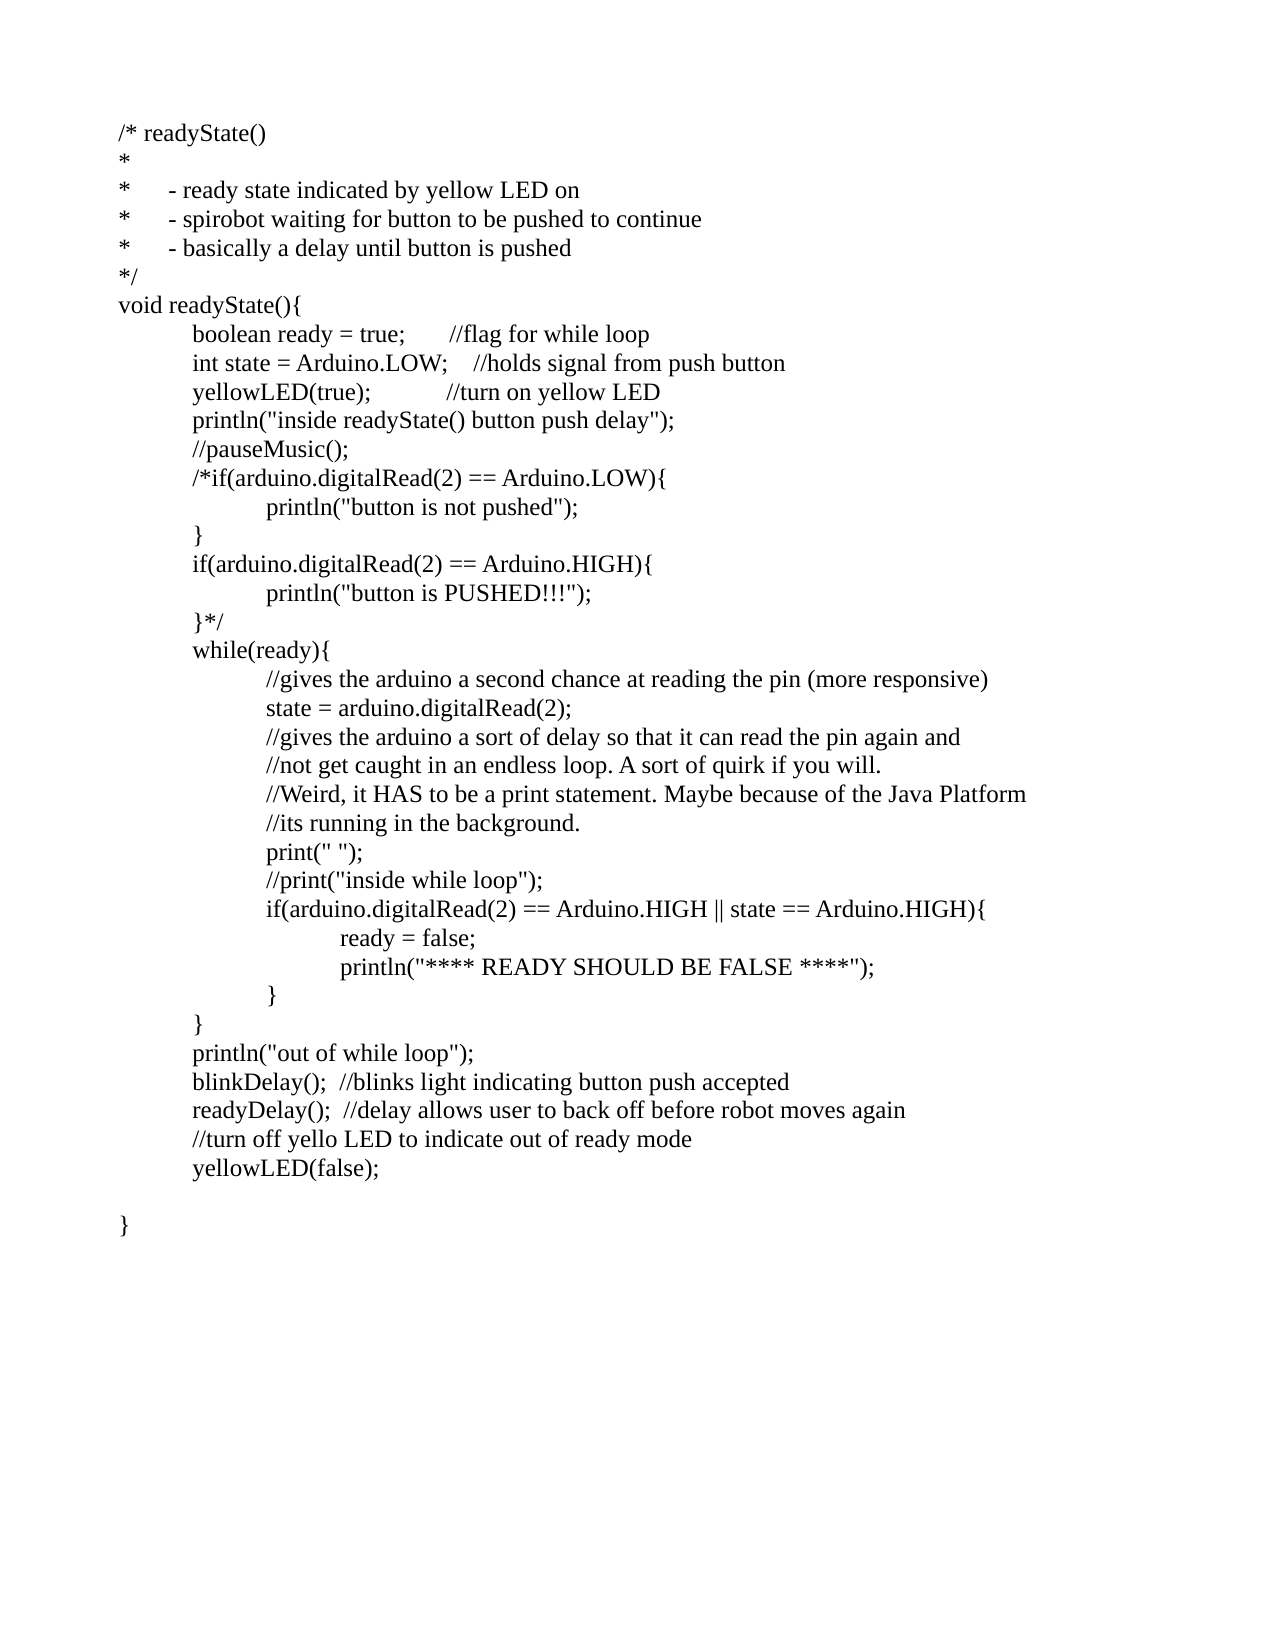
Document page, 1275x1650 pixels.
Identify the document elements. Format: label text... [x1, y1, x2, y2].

text //turn off yello LED to indicate out of ready mode [118, 1124, 1157, 1153]
text * [118, 147, 1157, 176]
text //pauseMusic(); [118, 434, 1157, 463]
text } [118, 1009, 1157, 1038]
text } [118, 981, 1157, 1009]
text * - basically a delay until button is pushed [118, 233, 1157, 262]
text * - spirobot waiting for button to be pushed to continue [118, 204, 1157, 233]
text ready = false; [118, 923, 1157, 952]
text //Weird, it HAS to be a print statement. Maybe because of the Java Platform [118, 779, 1157, 808]
text boolean ready = true; //flag for while loop [118, 319, 1157, 348]
text void readyState(){ [118, 291, 1157, 319]
text println("button is PUSHED!!!"); [118, 578, 1157, 607]
text int state = Arduino.LOW; //holds signal from push button [118, 348, 1157, 377]
text state = arduino.digitalRead(2); [118, 693, 1157, 722]
text //gives the arduino a second chance at reading the pin (more responsive) [118, 664, 1157, 693]
text blinkDelay(); //blinks light indicating button push accepted [118, 1067, 1157, 1096]
text //its running in the background. [118, 808, 1157, 837]
text println("**** READY SHOULD BE FALSE ****"); [118, 952, 1157, 981]
text */ [118, 262, 1157, 291]
text if(arduino.digitalRead(2) == Arduino.HIGH || state == Arduino.HIGH){ [118, 894, 1157, 923]
text //print("inside while loop"); [118, 866, 1157, 894]
text /* readyState() [118, 118, 1157, 147]
text * - ready state indicated by yellow LED on [118, 176, 1157, 204]
text } [118, 521, 1157, 549]
text yellowLED(false); [118, 1153, 1157, 1182]
text println("inside readyState() button push delay"); [118, 406, 1157, 434]
text if(arduino.digitalRead(2) == Arduino.HIGH){ [118, 549, 1157, 578]
text }*/ [118, 607, 1157, 636]
text println("button is not pushed"); [118, 492, 1157, 521]
text while(ready){ [118, 636, 1157, 664]
text /*if(arduino.digitalRead(2) == Arduino.LOW){ [118, 463, 1157, 492]
text println("out of while loop"); [118, 1038, 1157, 1067]
text //not get caught in an endless loop. A sort of quirk if you will. [118, 751, 1157, 779]
text //gives the arduino a sort of delay so that it can read the pin again and [118, 722, 1157, 751]
text readyDelay(); //delay allows user to back off before robot moves again [118, 1096, 1157, 1124]
text } [118, 1211, 1157, 1239]
text print(" "); [118, 837, 1157, 866]
text yellowLED(true); //turn on yellow LED [118, 377, 1157, 406]
